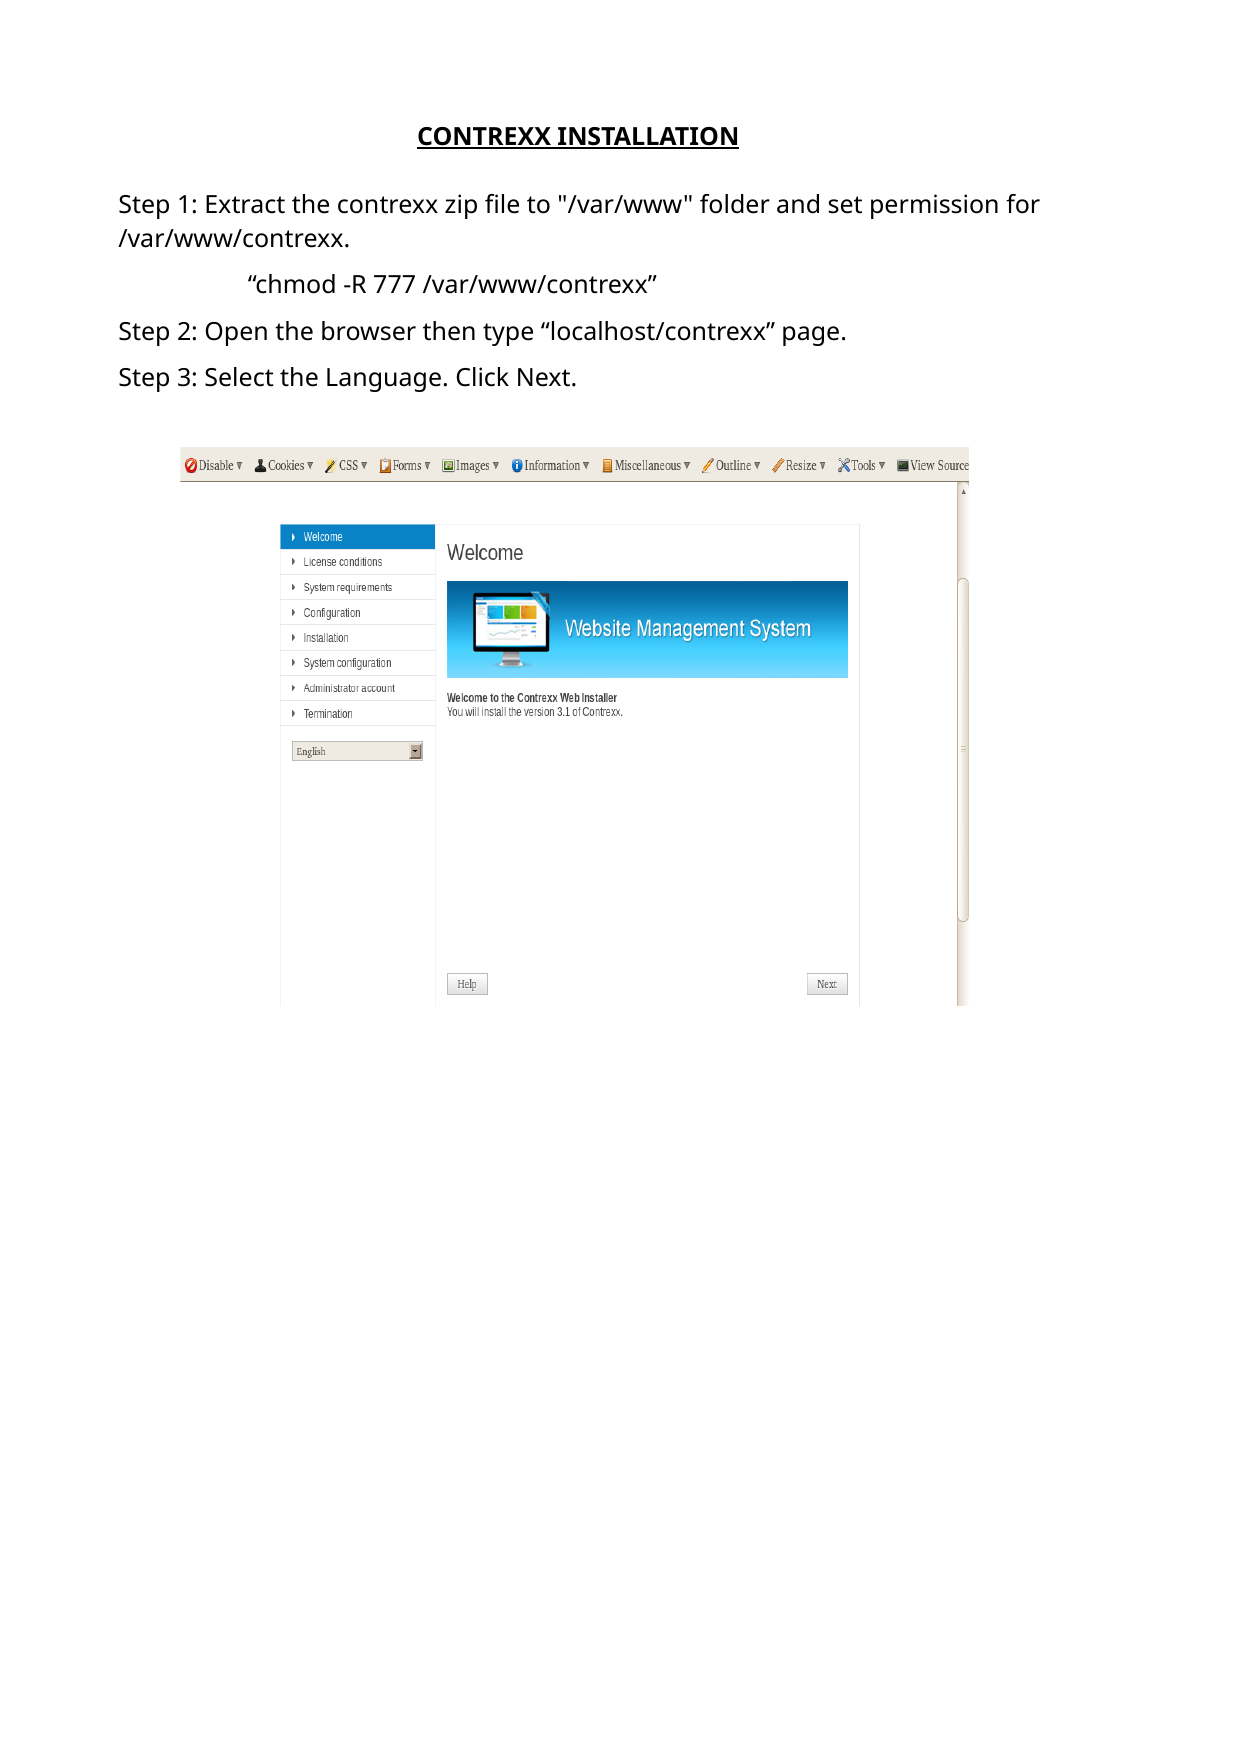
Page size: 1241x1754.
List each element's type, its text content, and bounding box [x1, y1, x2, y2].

text Step 1: Extract the contrexx zip file to "/var/www" folder and set permission for /var/www/contrexx. [118, 186, 1122, 254]
text Step 2: Open the browser then type “localhost/contrexx” page. [118, 313, 1122, 347]
text “chmod -R 777 /var/www/contrexx” [118, 267, 1122, 301]
text CONTREXX INSTALLATION [118, 118, 1122, 152]
text Step 3: Select the Language. Click Next. [118, 360, 1122, 394]
picture [180, 447, 969, 1006]
